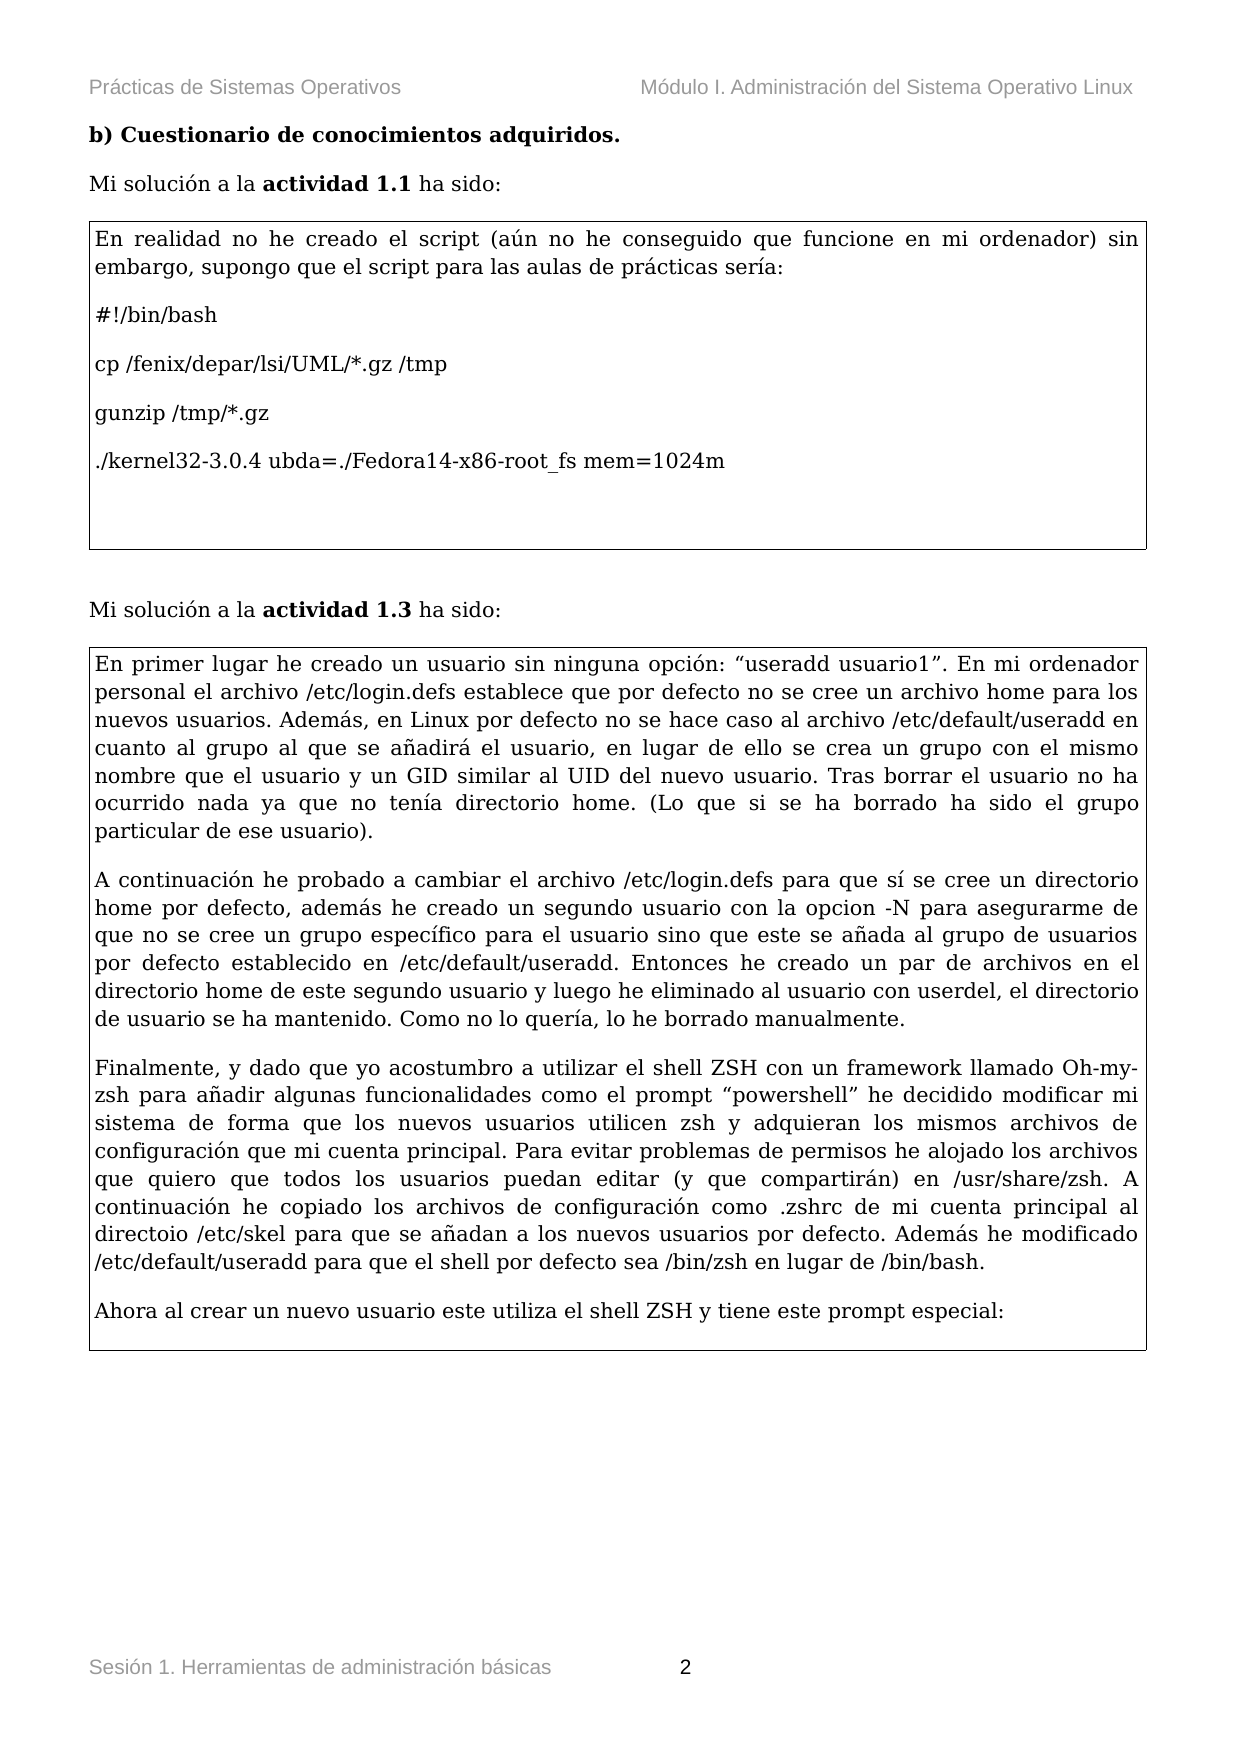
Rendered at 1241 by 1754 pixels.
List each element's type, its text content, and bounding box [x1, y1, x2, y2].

table_header En realidad no he creado el script (aún no he conseguido que funcione en mi ordenador) sin embargo, supongo que el script para las aulas de prácticas sería: #!/bin/bash cp /fenix/depar/lsi/UML/*.gz /tmp gunzip /tmp/*.gz ./kernel32-3.0.4 ubda=./Fedora14-x86-root_fs mem=1024m [90, 222, 1146, 549]
text b) Cuestionario de conocimientos adquiridos. [89, 123, 1146, 148]
table_header En primer lugar he creado un usuario sin ninguna opción: “useradd usuario1”. En mi ordenador personal el archivo /etc/login.defs establece que por defecto no se cree un archivo home para los nuevos usuarios. Además, en Linux por defecto no se hace caso al archivo /etc/default/useradd en cuanto al grupo al que se añadirá el usuario, en lugar de ello se crea un grupo con el mismo nombre que el usuario y un GID similar al UID del nuevo usuario. Tras borrar el usuario no ha ocurrido nada ya que no tenía directorio home. (Lo que si se ha borrado ha sido el grupo particular de ese usuario). A continuación he probado a cambiar el archivo /etc/login.defs para que sí se cree un directorio home por defecto, además he creado un segundo usuario con la opcion -N para asegurarme de que no se cree un grupo específico para el usuario sino que este se añada al grupo de usuarios por defecto establecido en /etc/default/useradd. Entonces he creado un par de archivos en el directorio home de este segundo usuario y luego he eliminado al usuario con userdel, el directorio de usuario se ha mantenido. Como no lo quería, lo he borrado manualmente. Finalmente, y dado que yo acostumbro a utilizar el shell ZSH con un framework llamado Oh-my-zsh para añadir algunas funcionalidades como el prompt “powershell” he decidido modificar mi sistema de forma que los nuevos usuarios utilicen zsh y adquieran los mismos archivos de configuración que mi cuenta principal. Para evitar problemas de permisos he alojado los archivos que quiero que todos los usuarios puedan editar (y que compartirán) en /usr/share/zsh. A continuación he copiado los archivos de configuración como .zshrc de mi cuenta principal al directoio /etc/skel para que se añadan a los nuevos usuarios por defecto. Además he modificado /etc/default/useradd para que el shell por defecto sea /bin/zsh en lugar de /bin/bash. Ahora al crear un nuevo usuario este utiliza el shell ZSH y tiene este prompt especial: [90, 648, 1146, 1350]
text Mi solución a la actividad 1.3 ha sido: [89, 598, 1146, 622]
text Mi solución a la actividad 1.1 ha sido: [89, 172, 1146, 197]
